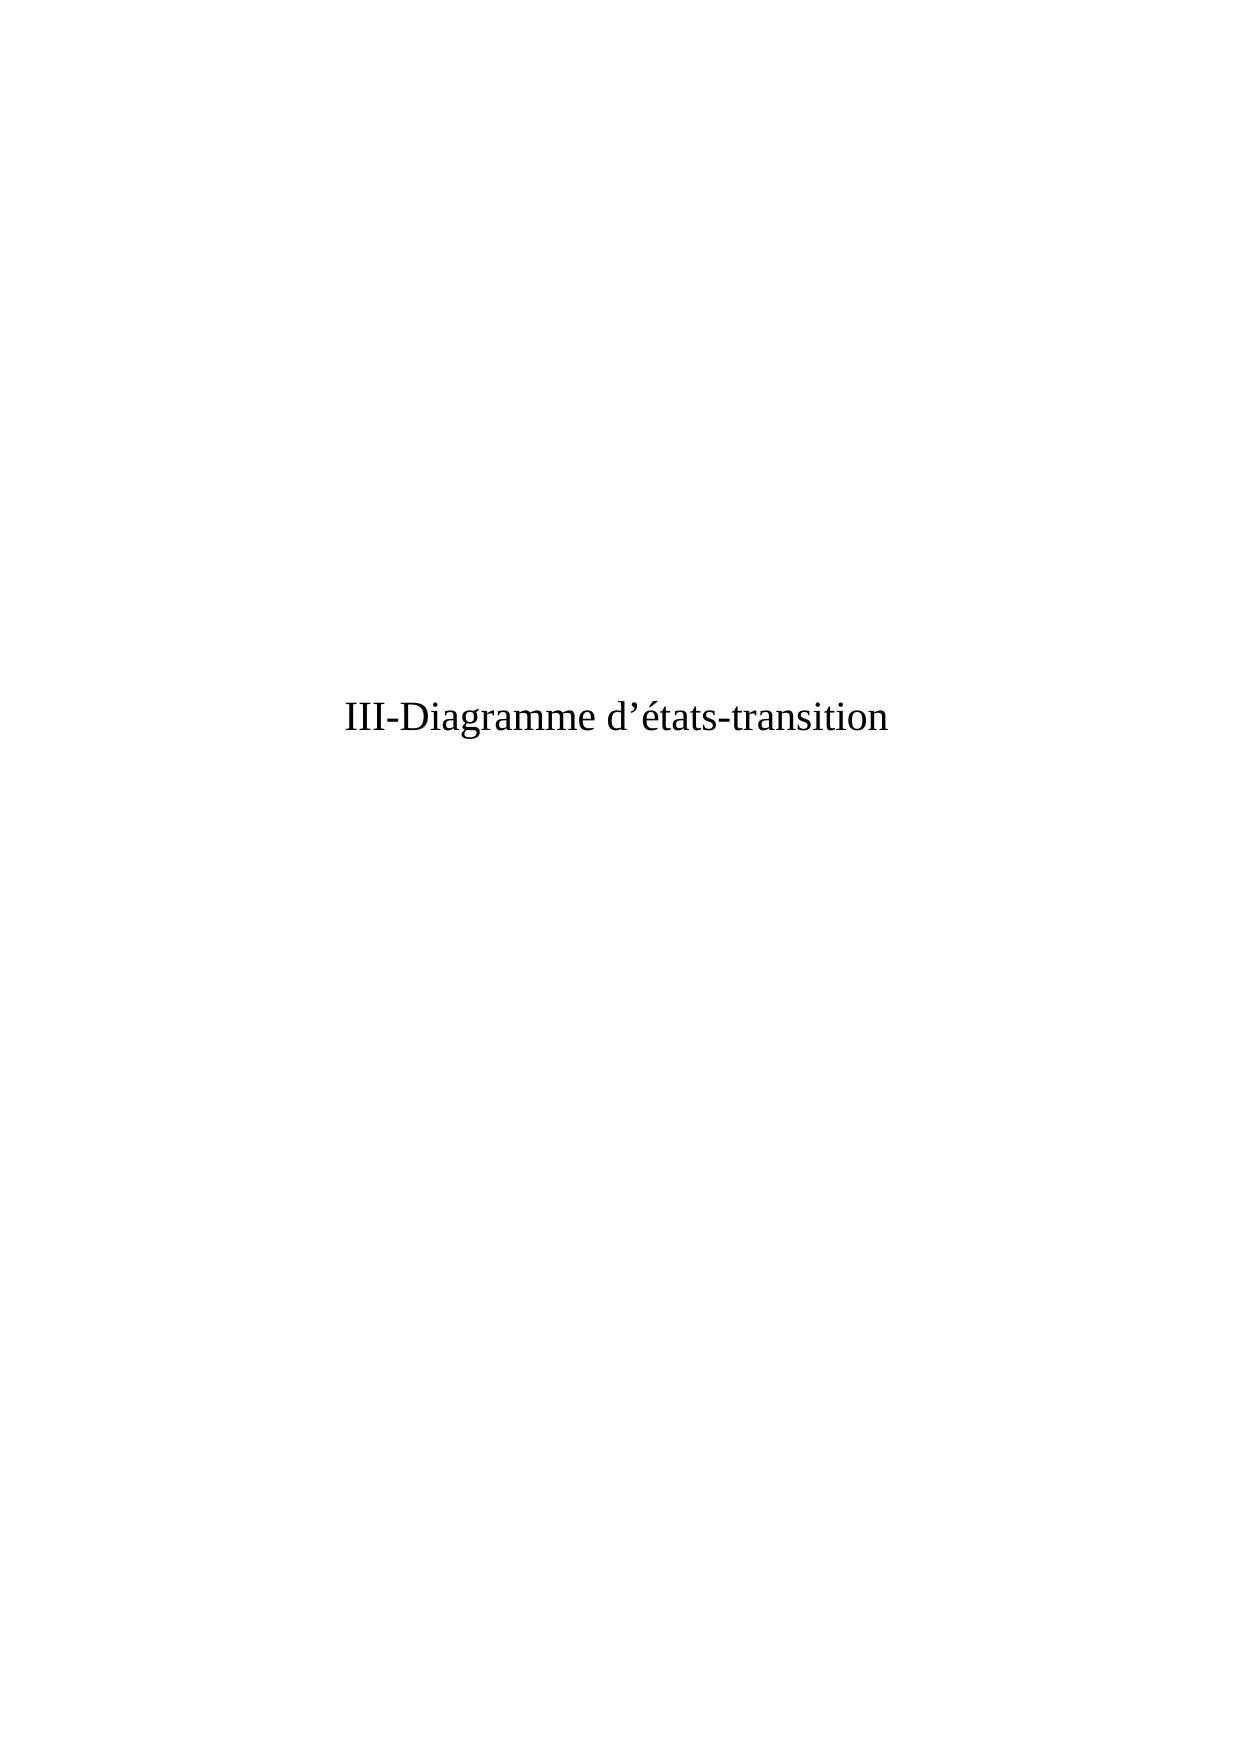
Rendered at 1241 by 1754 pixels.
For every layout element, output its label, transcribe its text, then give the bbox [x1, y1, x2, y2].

text III-Diagramme d’états-transition [59, 692, 1174, 739]
